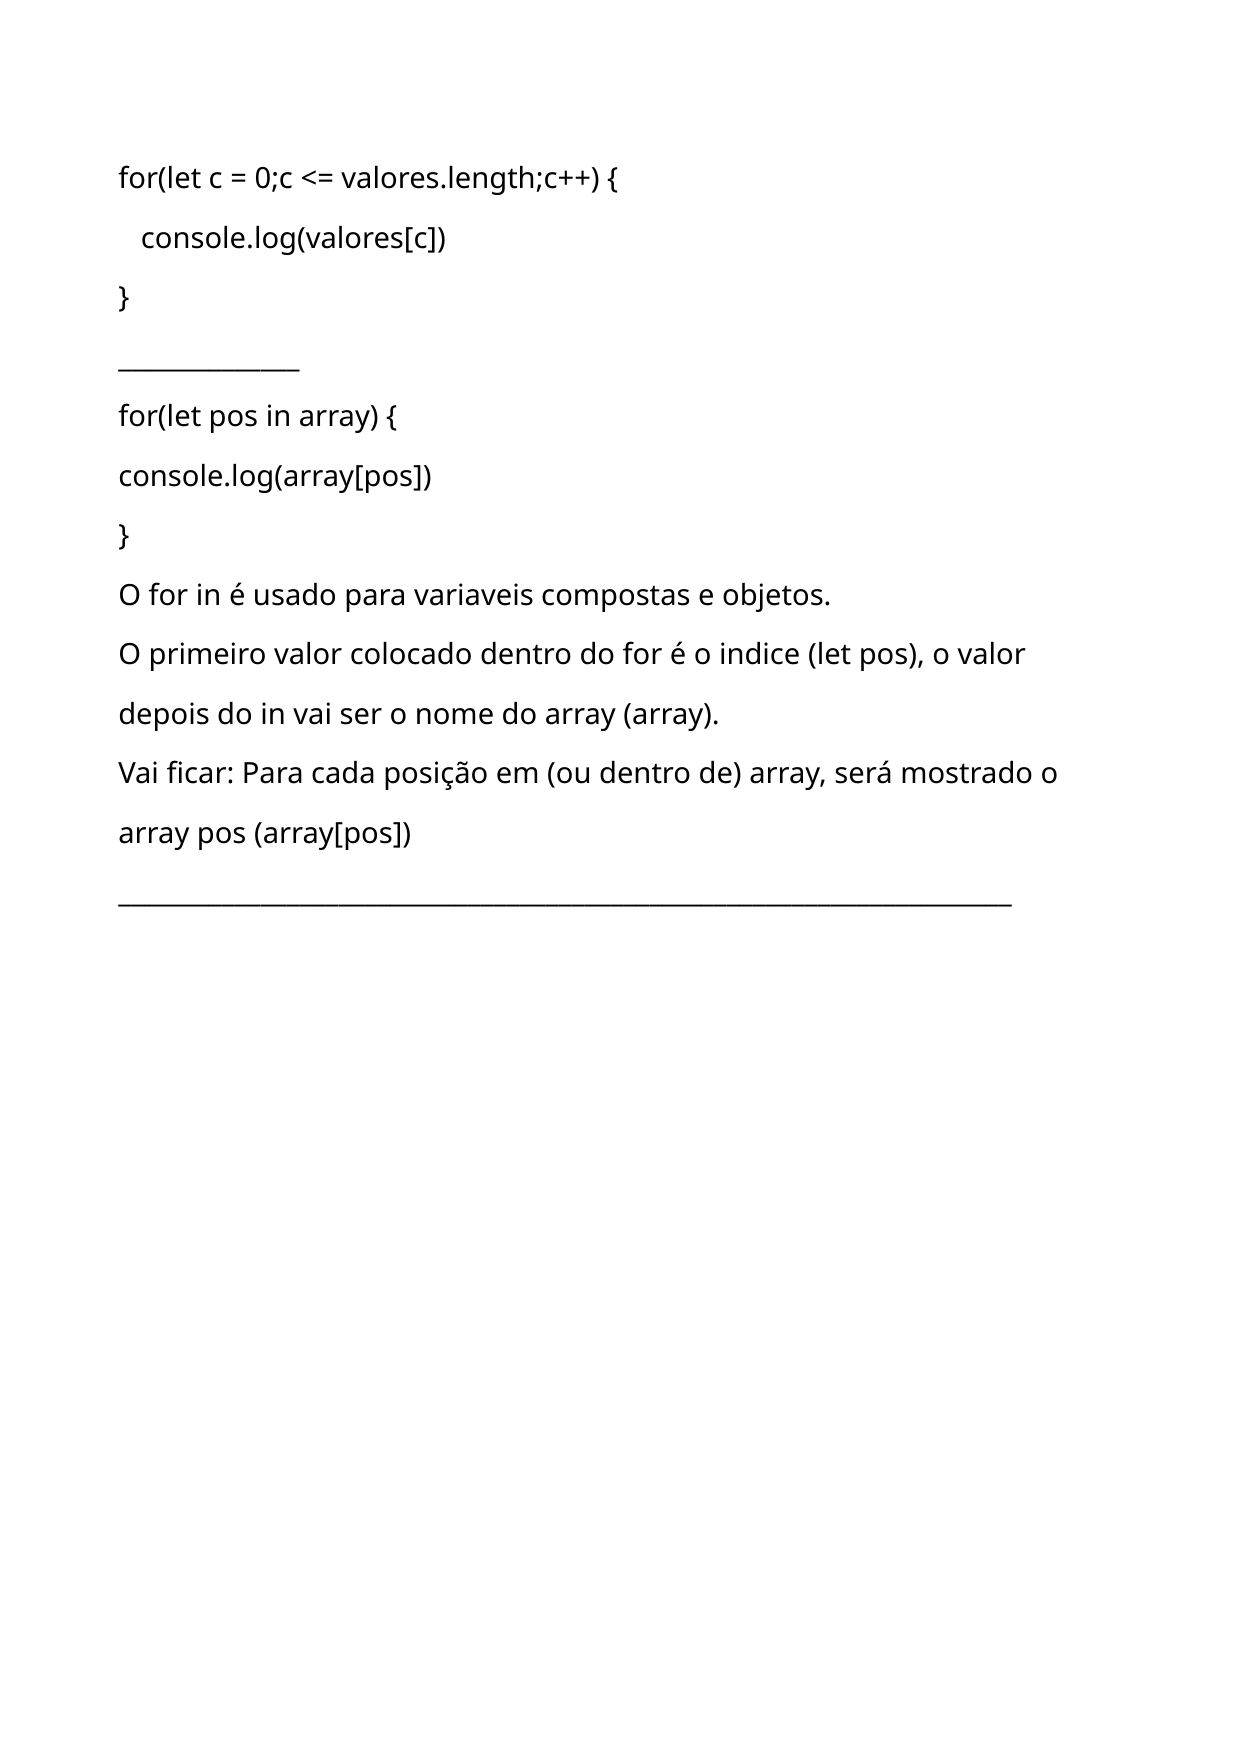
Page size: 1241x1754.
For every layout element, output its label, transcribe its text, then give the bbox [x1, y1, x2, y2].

text } [118, 277, 1122, 316]
text console.log(array[pos]) [118, 455, 1122, 495]
text for(let pos in array) { [118, 396, 1122, 435]
text _____________________________________________________________________ [118, 872, 1122, 911]
text for(let c = 0;c <= valores.length;c++) { [118, 158, 1122, 197]
text } [118, 515, 1122, 554]
text Vai ficar: Para cada posição em (ou dentro de) array, será mostrado o array pos (array[pos]) [118, 753, 1122, 852]
text O for in é usado para variaveis compostas e objetos. [118, 574, 1122, 614]
text ______________ [118, 336, 1122, 376]
text console.log(valores[c]) [118, 217, 1122, 257]
text O primeiro valor colocado dentro do for é o indice (let pos), o valor depois do in vai ser o nome do array (array). [118, 634, 1122, 733]
